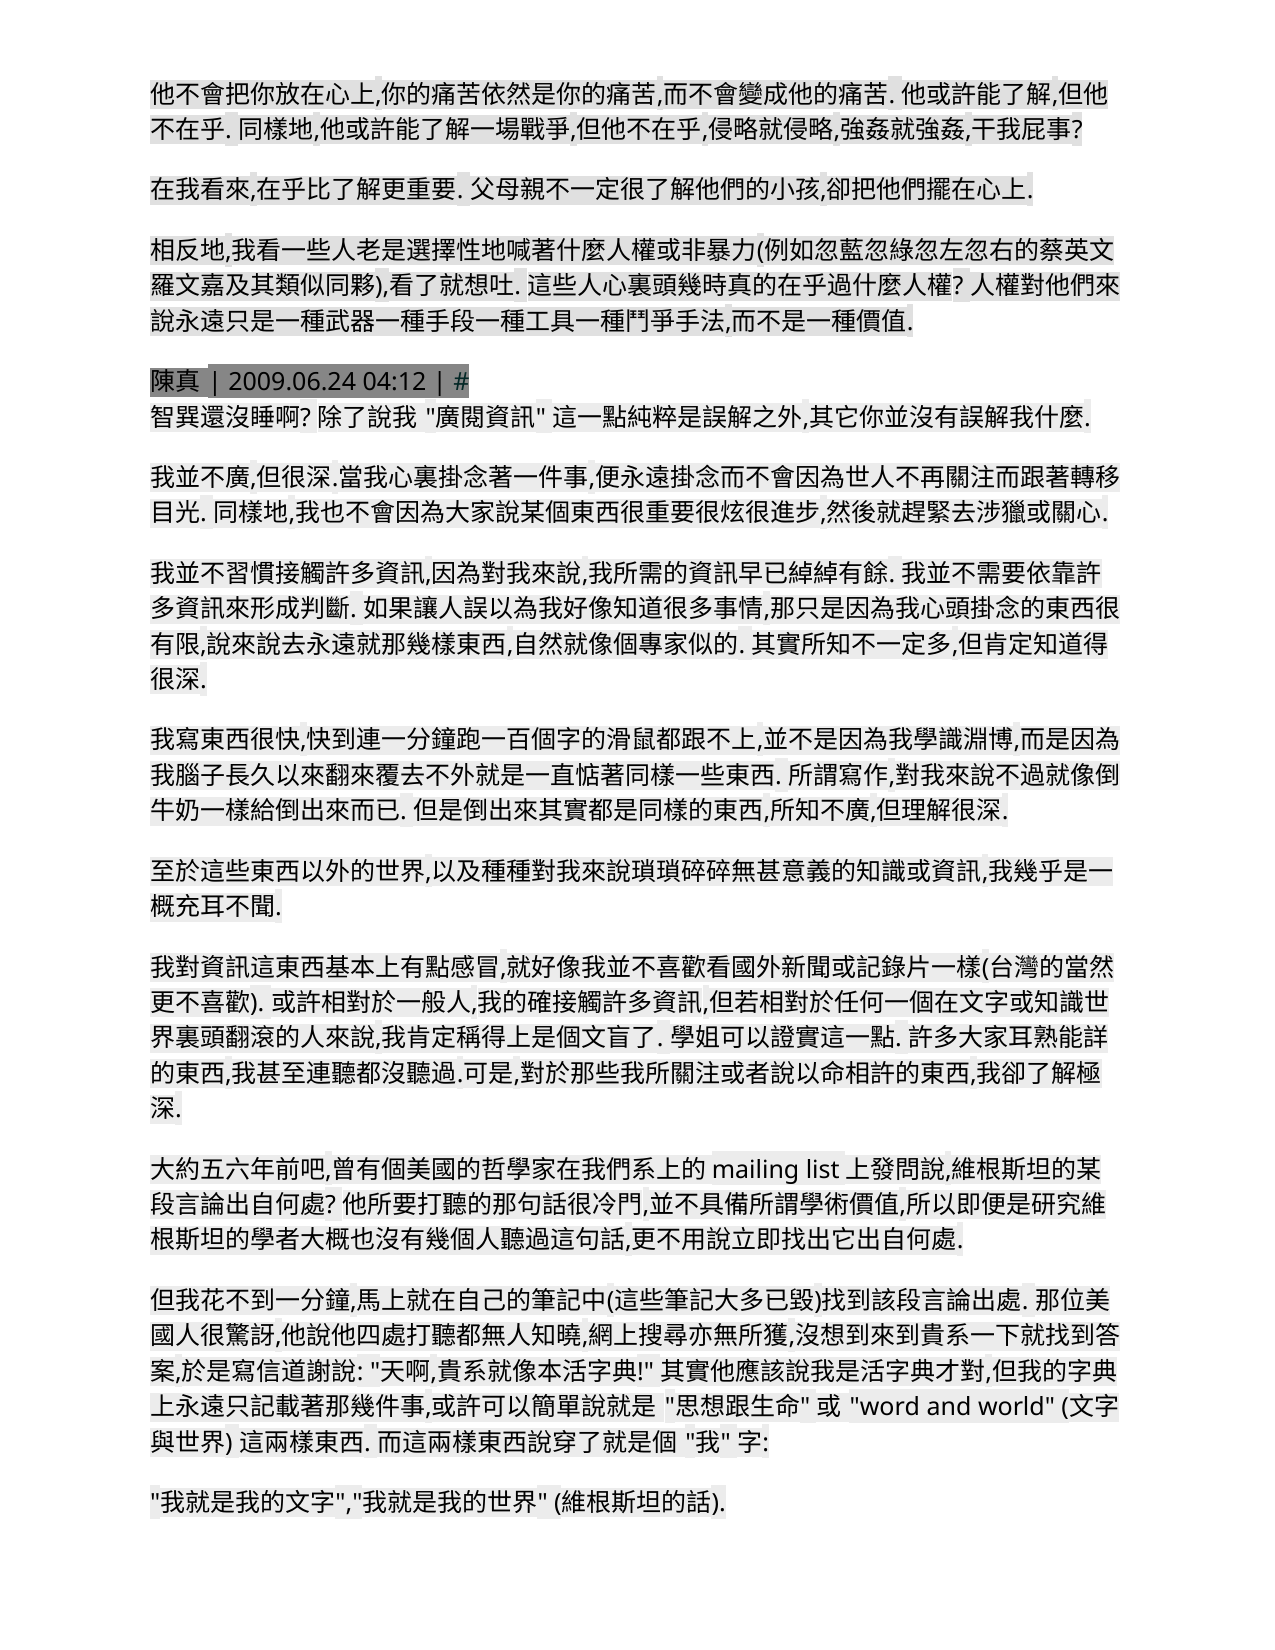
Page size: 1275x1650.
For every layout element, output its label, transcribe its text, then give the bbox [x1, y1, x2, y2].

text 他不會把你放在心上,你的痛苦依然是你的痛苦,而不會變成他的痛苦. 他或許能了解,但他不在乎. 同樣地,他或許能了解一場戰爭,但他不在乎,侵略就侵略,強姦就強姦,干我屁事? [150, 75, 1125, 146]
text 在我看來,在乎比了解更重要. 父母親不一定很了解他們的小孩,卻把他們擺在心上. [150, 171, 1125, 206]
text "我就是我的文字","我就是我的世界" (維根斯坦的話). [150, 1483, 1125, 1519]
text 我寫東西很快,快到連一分鐘跑一百個字的滑鼠都跟不上,並不是因為我學識淵博,而是因為我腦子長久以來翻來覆去不外就是一直惦著同樣一些東西. 所謂寫作,對我來說不過就像倒牛奶一樣給倒出來而已. 但是倒出來其實都是同樣的東西,所知不廣,但理解很深. [150, 721, 1125, 827]
text 但我花不到一分鐘,馬上就在自己的筆記中(這些筆記大多已毀)找到該段言論出處. 那位美國人很驚訝,他說他四處打聽都無人知曉,網上搜尋亦無所獲,沒想到來到貴系一下就找到答案,於是寫信道謝說: "天啊,貴系就像本活字典!" 其實他應該說我是活字典才對,但我的字典上永遠只記載著那幾件事,或許可以簡單說就是 "思想跟生命" 或 "word and world" (文字與世界) 這兩樣東西. 而這兩樣東西說穿了就是個 "我" 字: [150, 1281, 1125, 1458]
text 大約五六年前吧,曾有個美國的哲學家在我們系上的mailing list上發問說,維根斯坦的某段言論出自何處? 他所要打聽的那句話很冷門,並不具備所謂學術價值,所以即便是研究維根斯坦的學者大概也沒有幾個人聽過這句話,更不用說立即找出它出自何處. [150, 1150, 1125, 1256]
text 智巽還沒睡啊? 除了說我 "廣閱資訊" 這一點純粹是誤解之外,其它你並沒有誤解我什麼. [150, 398, 1125, 433]
text 我並不廣,但很深.當我心裏掛念著一件事,便永遠掛念而不會因為世人不再關注而跟著轉移目光. 同樣地,我也不會因為大家說某個東西很重要很炫很進步,然後就趕緊去涉獵或關心. [150, 458, 1125, 529]
text 我對資訊這東西基本上有點感冒,就好像我並不喜歡看國外新聞或記錄片一樣(台灣的當然更不喜歡). 或許相對於一般人,我的確接觸許多資訊,但若相對於任何一個在文字或知識世界裏頭翻滾的人來說,我肯定稱得上是個文盲了. 學姐可以證實這一點. 許多大家耳熟能詳的東西,我甚至連聽都沒聽過.可是,對於那些我所關注或者說以命相許的東西,我卻了解極深. [150, 948, 1125, 1125]
text 至於這些東西以外的世界,以及種種對我來說瑣瑣碎碎無甚意義的知識或資訊,我幾乎是一概充耳不聞. [150, 852, 1125, 923]
text 我並不習慣接觸許多資訊,因為對我來說,我所需的資訊早已綽綽有餘. 我並不需要依靠許多資訊來形成判斷. 如果讓人誤以為我好像知道很多事情,那只是因為我心頭掛念的東西很有限,說來說去永遠就那幾樣東西,自然就像個專家似的. 其實所知不一定多,但肯定知道得很深. [150, 554, 1125, 696]
text 相反地,我看一些人老是選擇性地喊著什麼人權或非暴力(例如忽藍忽綠忽左忽右的蔡英文羅文嘉及其類似同夥),看了就想吐. 這些人心裏頭幾時真的在乎過什麼人權? 人權對他們來說永遠只是一種武器一種手段一種工具一種鬥爭手法,而不是一種價值. [150, 231, 1125, 337]
text 陳真 | 2009.06.24 04:12 | # [150, 362, 1125, 398]
